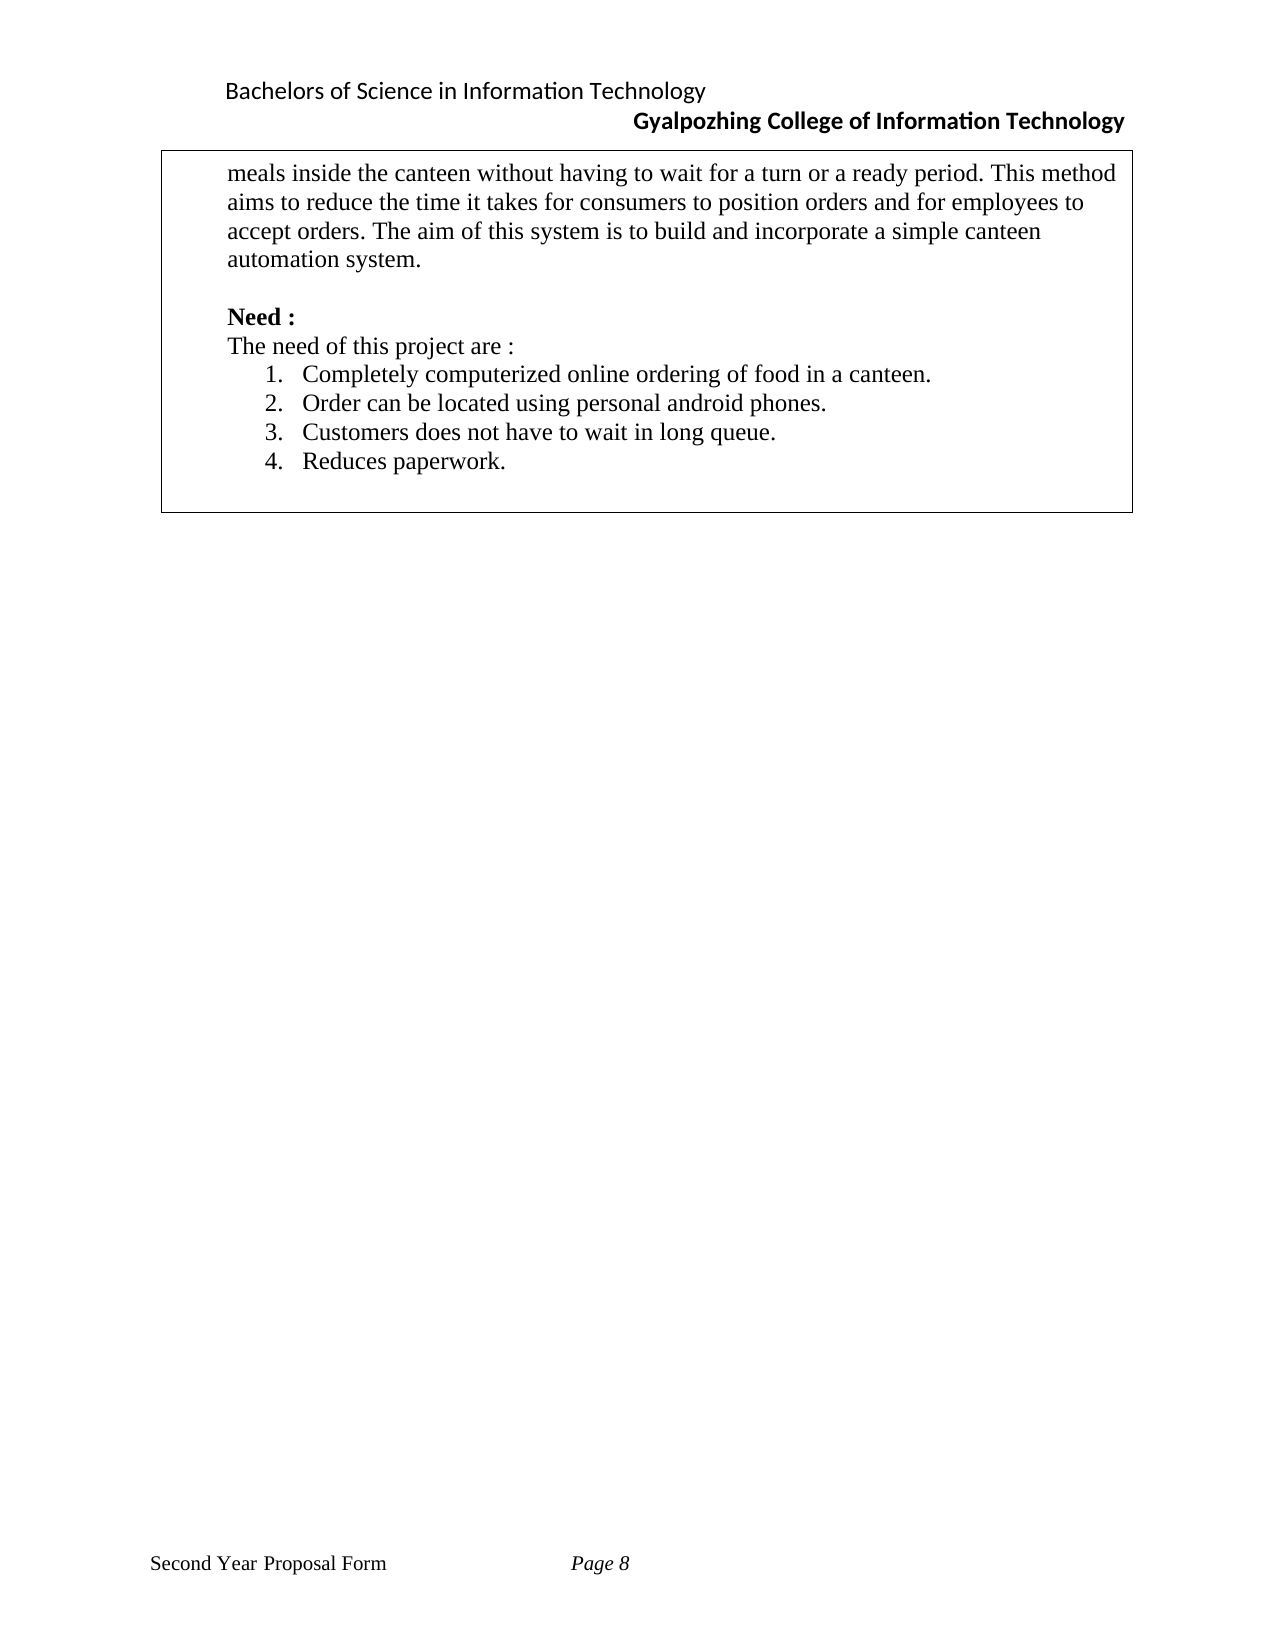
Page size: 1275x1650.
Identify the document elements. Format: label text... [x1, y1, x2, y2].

table_cell meals inside the canteen without having to wait for a turn or a ready period. This method aims to reduce the time it takes for consumers to position orders and for employees to accept orders. The aim of this system is to build and incorporate a simple canteen automation system. Need : The need of this project are : Completely computerized online ordering of food in a canteen. Order can be located using personal android phones. Customers does not have to wait in long queue. Reduces paperwork. [162, 151, 1132, 512]
